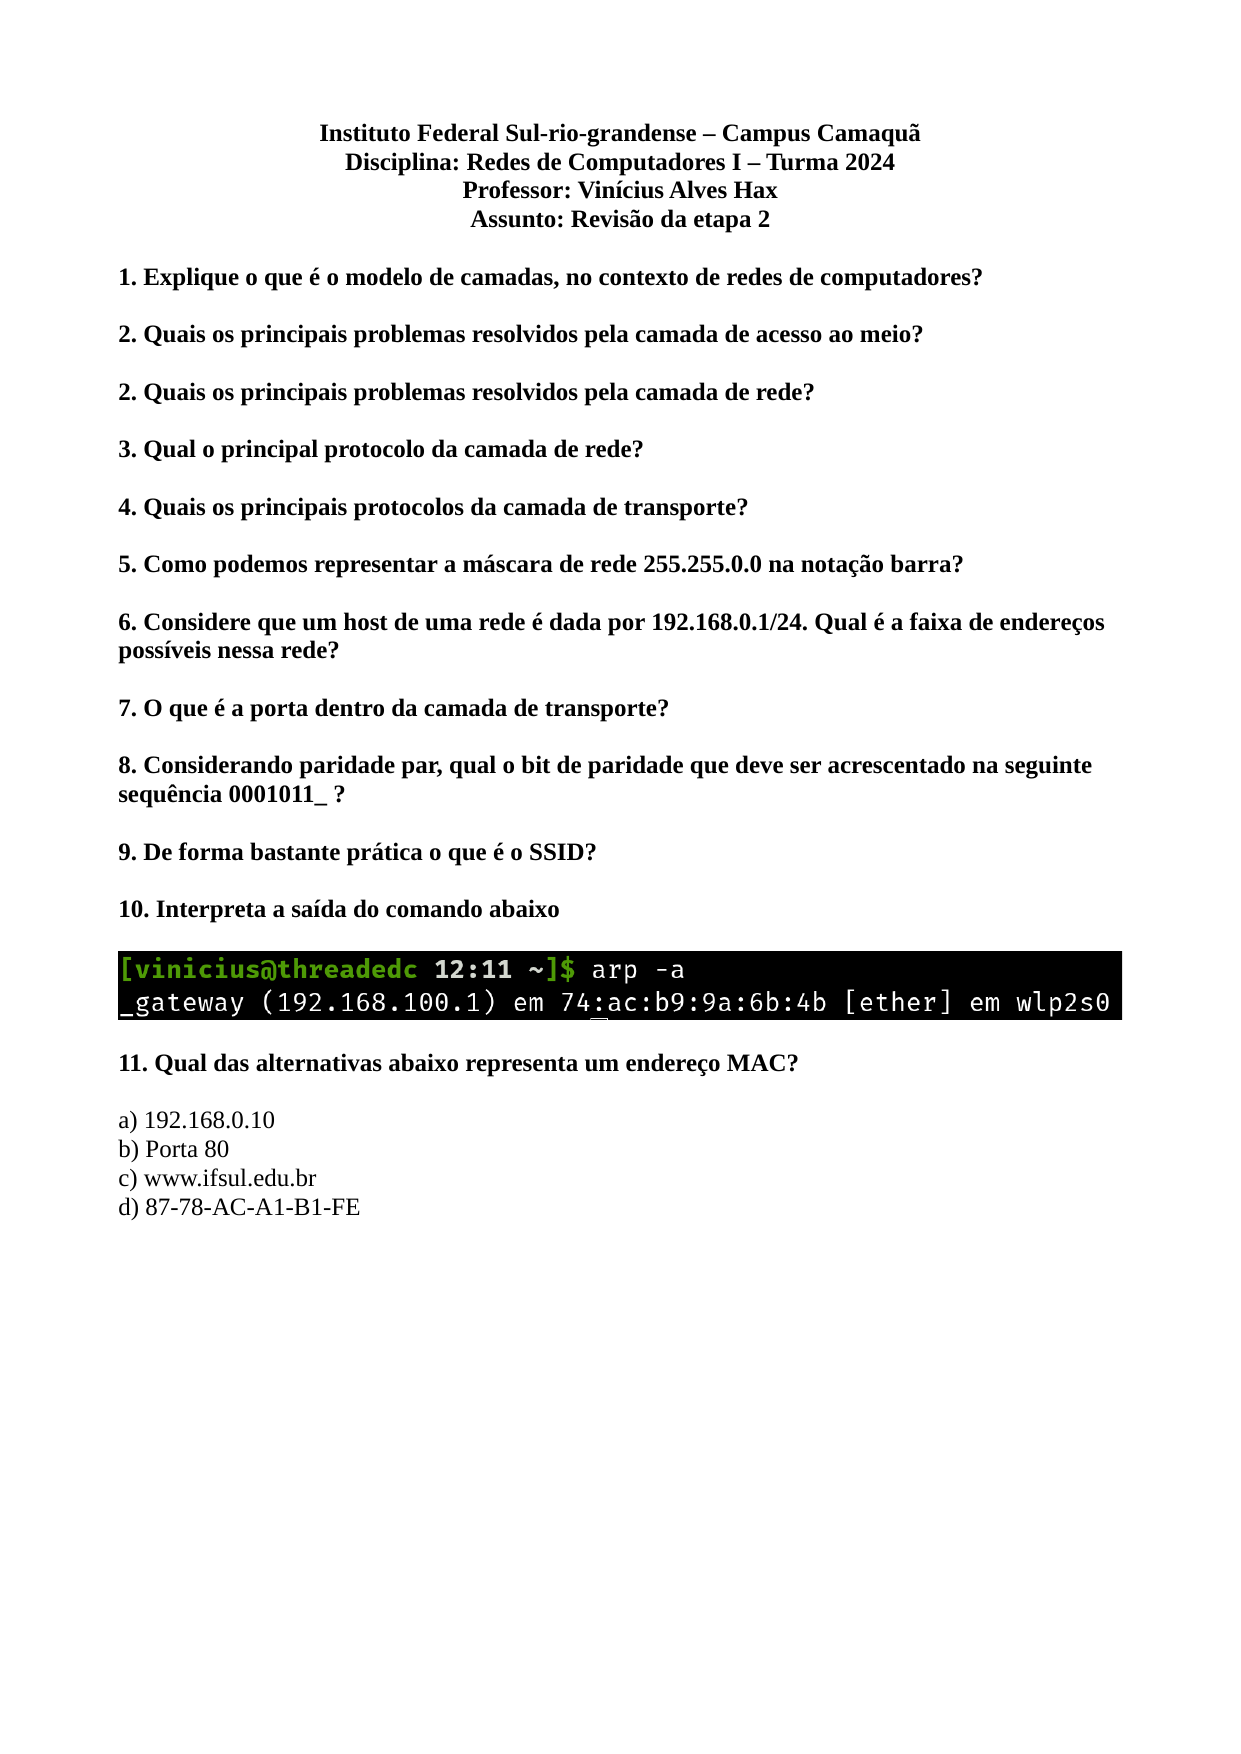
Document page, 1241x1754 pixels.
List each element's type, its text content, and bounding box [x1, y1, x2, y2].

text 7. O que é a porta dentro da camada de transporte? [118, 693, 1122, 722]
text 6. Considere que um host de uma rede é dada por 192.168.0.1/24. Qual é a faixa de endereços possíveis nessa rede? [118, 607, 1122, 664]
text Instituto Federal Sul-rio-grandense – Campus Camaquã [118, 118, 1122, 147]
text 5. Como podemos representar a máscara de rede 255.255.0.0 na notação barra? [118, 549, 1122, 578]
text 3. Qual o principal protocolo da camada de rede? [118, 434, 1122, 463]
text 10. Interpreta a saída do comando abaixo [118, 894, 1122, 923]
text 2. Quais os principais problemas resolvidos pela camada de acesso ao meio? [118, 319, 1122, 348]
text 8. Considerando paridade par, qual o bit de paridade que deve ser acrescentado na seguinte sequência 0001011_ ? [118, 751, 1122, 808]
text Professor: Vinícius Alves Hax [118, 176, 1122, 204]
text 11. Qual das alternativas abaixo representa um endereço MAC? [118, 1048, 1122, 1077]
text 2. Quais os principais problemas resolvidos pela camada de rede? [118, 377, 1122, 406]
text Disciplina: Redes de Computadores I – Turma 2024 [118, 147, 1122, 176]
text 4. Quais os principais protocolos da camada de transporte? [118, 492, 1122, 521]
text 9. De forma bastante prática o que é o SSID? [118, 837, 1122, 866]
text Assunto: Revisão da etapa 2 [118, 204, 1122, 233]
text c) www.ifsul.edu.br [118, 1163, 1122, 1192]
text a) 192.168.0.10 [118, 1105, 1122, 1134]
text d) 87-78-AC-A1-B1-FE [118, 1192, 1122, 1220]
text b) Porta 80 [118, 1134, 1122, 1163]
picture [118, 951, 1123, 1020]
text 1. Explique o que é o modelo de camadas, no contexto de redes de computadores? [118, 262, 1122, 291]
